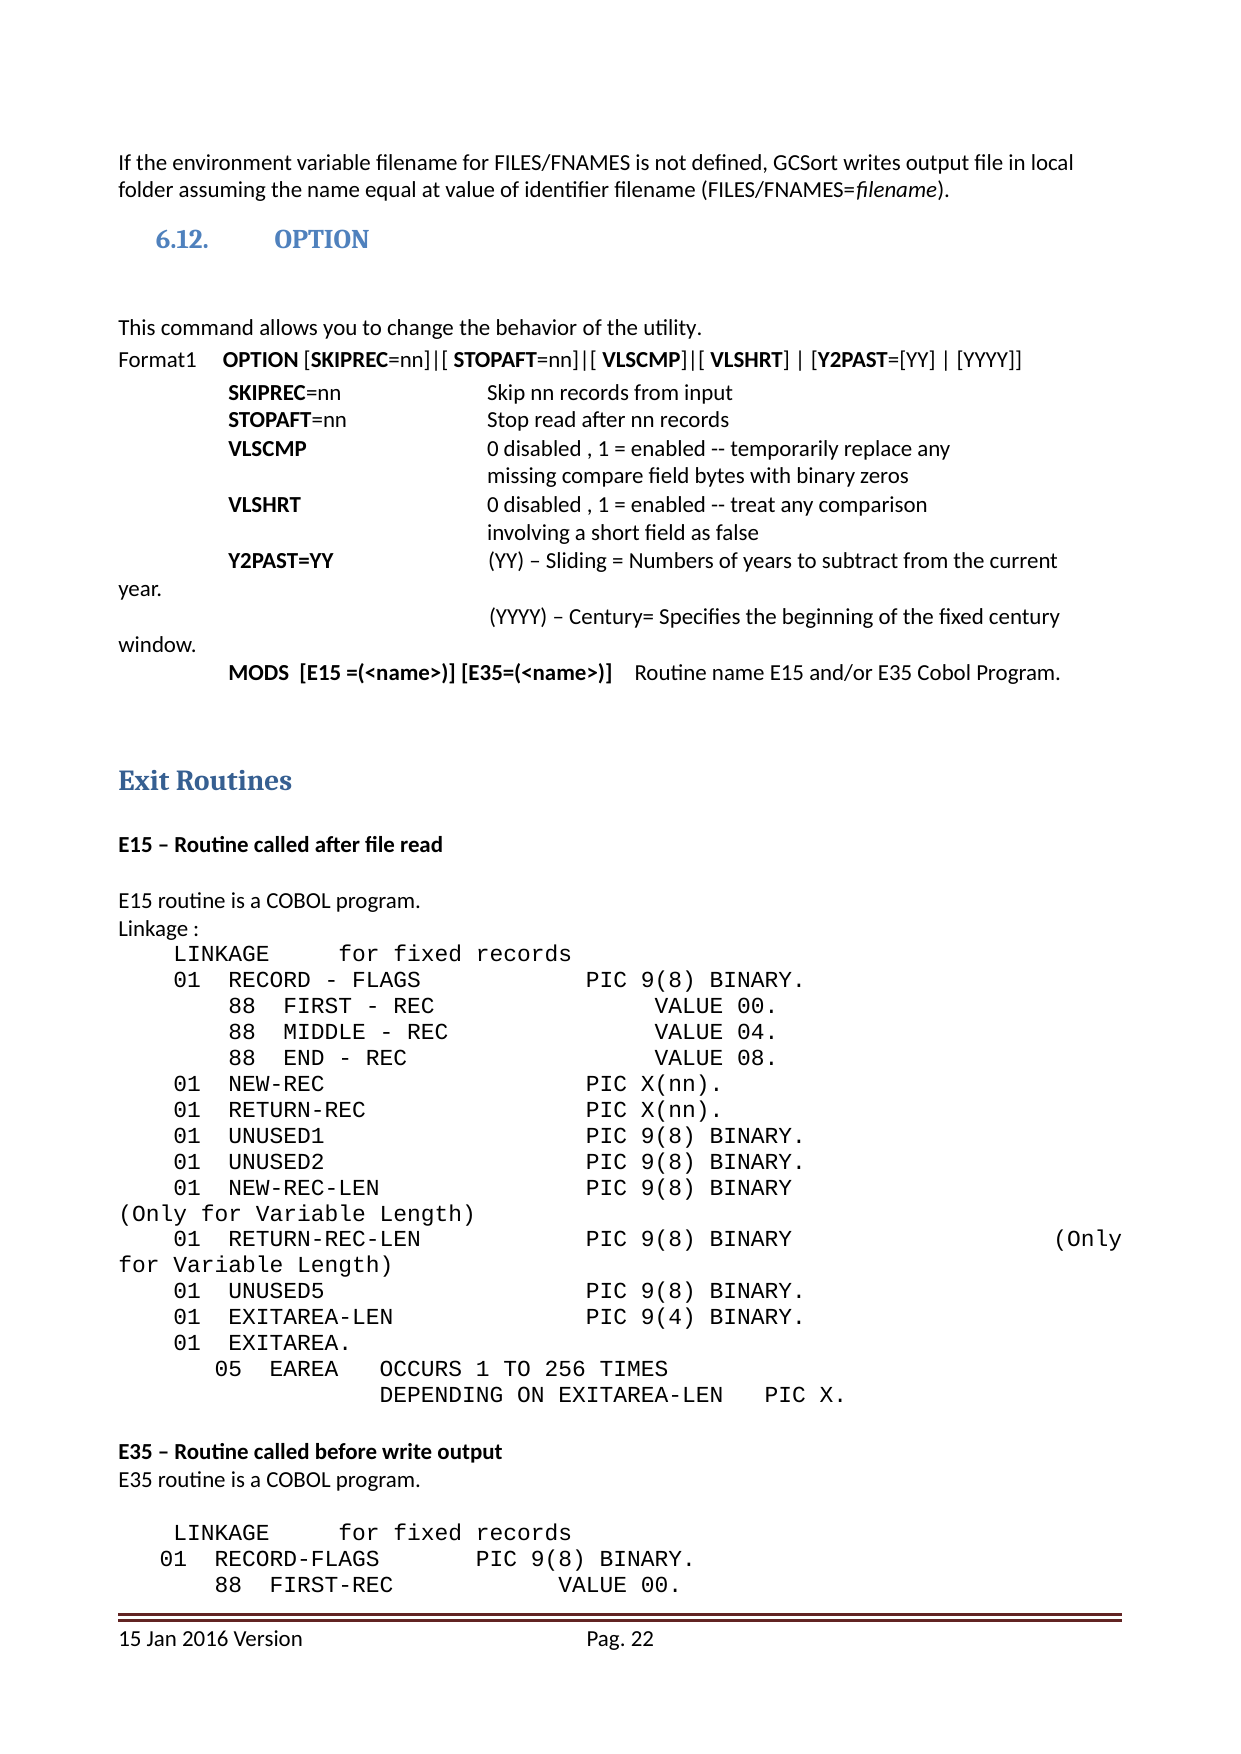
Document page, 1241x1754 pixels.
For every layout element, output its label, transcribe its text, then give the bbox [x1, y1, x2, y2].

text 01 RECORD-FLAGS PIC 9(8) BINARY. [118, 1547, 1122, 1573]
text (YYYY) – Century= Specifies the beginning of the fixed century window. [118, 602, 1122, 658]
text This command allows you to change the behavior of the utility. [118, 313, 1122, 341]
text 88 FIRST - REC VALUE 00. [118, 994, 1122, 1020]
text SKIPREC=nn Skip nn records from input STOPAFT=nn Stop read after nn records VLSCMP 0 disabled , 1 = enabled -- temporarily replace any [118, 378, 1122, 462]
text E15 routine is a COBOL program. [118, 886, 1122, 914]
text 01 RETURN-REC PIC X(nn). [118, 1098, 1122, 1124]
text 01 RETURN-REC-LEN PIC 9(8) BINARY (Only for Variable Length) [118, 1228, 1122, 1280]
text Linkage : [118, 914, 1122, 942]
text Y2PAST=YY (YY) – Sliding = Numbers of years to subtract from the current year. [118, 546, 1122, 602]
text MODS [E15 =(<name>)] [E35=(<name>)] Routine name E15 and/or E35 Cobol Program. [118, 658, 1122, 686]
text DEPENDING ON EXITAREA-LEN PIC X. [118, 1383, 1122, 1409]
list OPTION [156, 224, 1122, 256]
text 88 MIDDLE - REC VALUE 04. [118, 1020, 1122, 1046]
text missing compare field bytes with binary zeros [118, 462, 1122, 490]
text E15 – Routine called after file read [118, 830, 1122, 858]
text 01 EXITAREA-LEN PIC 9(4) BINARY. [118, 1306, 1122, 1332]
text VLSHRT 0 disabled , 1 = enabled -- treat any comparison [118, 490, 1122, 518]
text 88 FIRST-REC VALUE 00. [118, 1573, 1122, 1599]
text 01 UNUSED5 PIC 9(8) BINARY. [118, 1280, 1122, 1306]
text LINKAGE for fixed records [118, 942, 1122, 968]
text If the environment variable filename for FILES/FNAMES is not defined, GCSort writes output file in local folder assuming the name equal at value of identifier filename (FILES/FNAMES=filename). [118, 148, 1122, 204]
text 01 NEW-REC-LEN PIC 9(8) BINARY (Only for Variable Length) [118, 1176, 1122, 1228]
text 88 END - REC VALUE 08. [118, 1046, 1122, 1072]
text 01 RECORD - FLAGS PIC 9(8) BINARY. [118, 968, 1122, 994]
text 05 EAREA OCCURS 1 TO 256 TIMES [118, 1357, 1122, 1383]
text 01 UNUSED2 PIC 9(8) BINARY. [118, 1150, 1122, 1176]
text E35 – Routine called before write output [118, 1437, 1122, 1465]
subtitle Exit Routines [118, 764, 1122, 797]
text Format1 OPTION [SKIPREC=nn]|[ STOPAFT=nn]|[ VLSCMP]|[ VLSHRT] | [Y2PAST=[YY] | [YYYY]] [118, 345, 1122, 373]
text 01 NEW-REC PIC X(nn). [118, 1072, 1122, 1098]
text LINKAGE for fixed records [118, 1521, 1122, 1547]
text 01 EXITAREA. [118, 1332, 1122, 1357]
text E35 routine is a COBOL program. [118, 1465, 1122, 1493]
text 01 UNUSED1 PIC 9(8) BINARY. [118, 1124, 1122, 1150]
text involving a short field as false [118, 518, 1122, 546]
